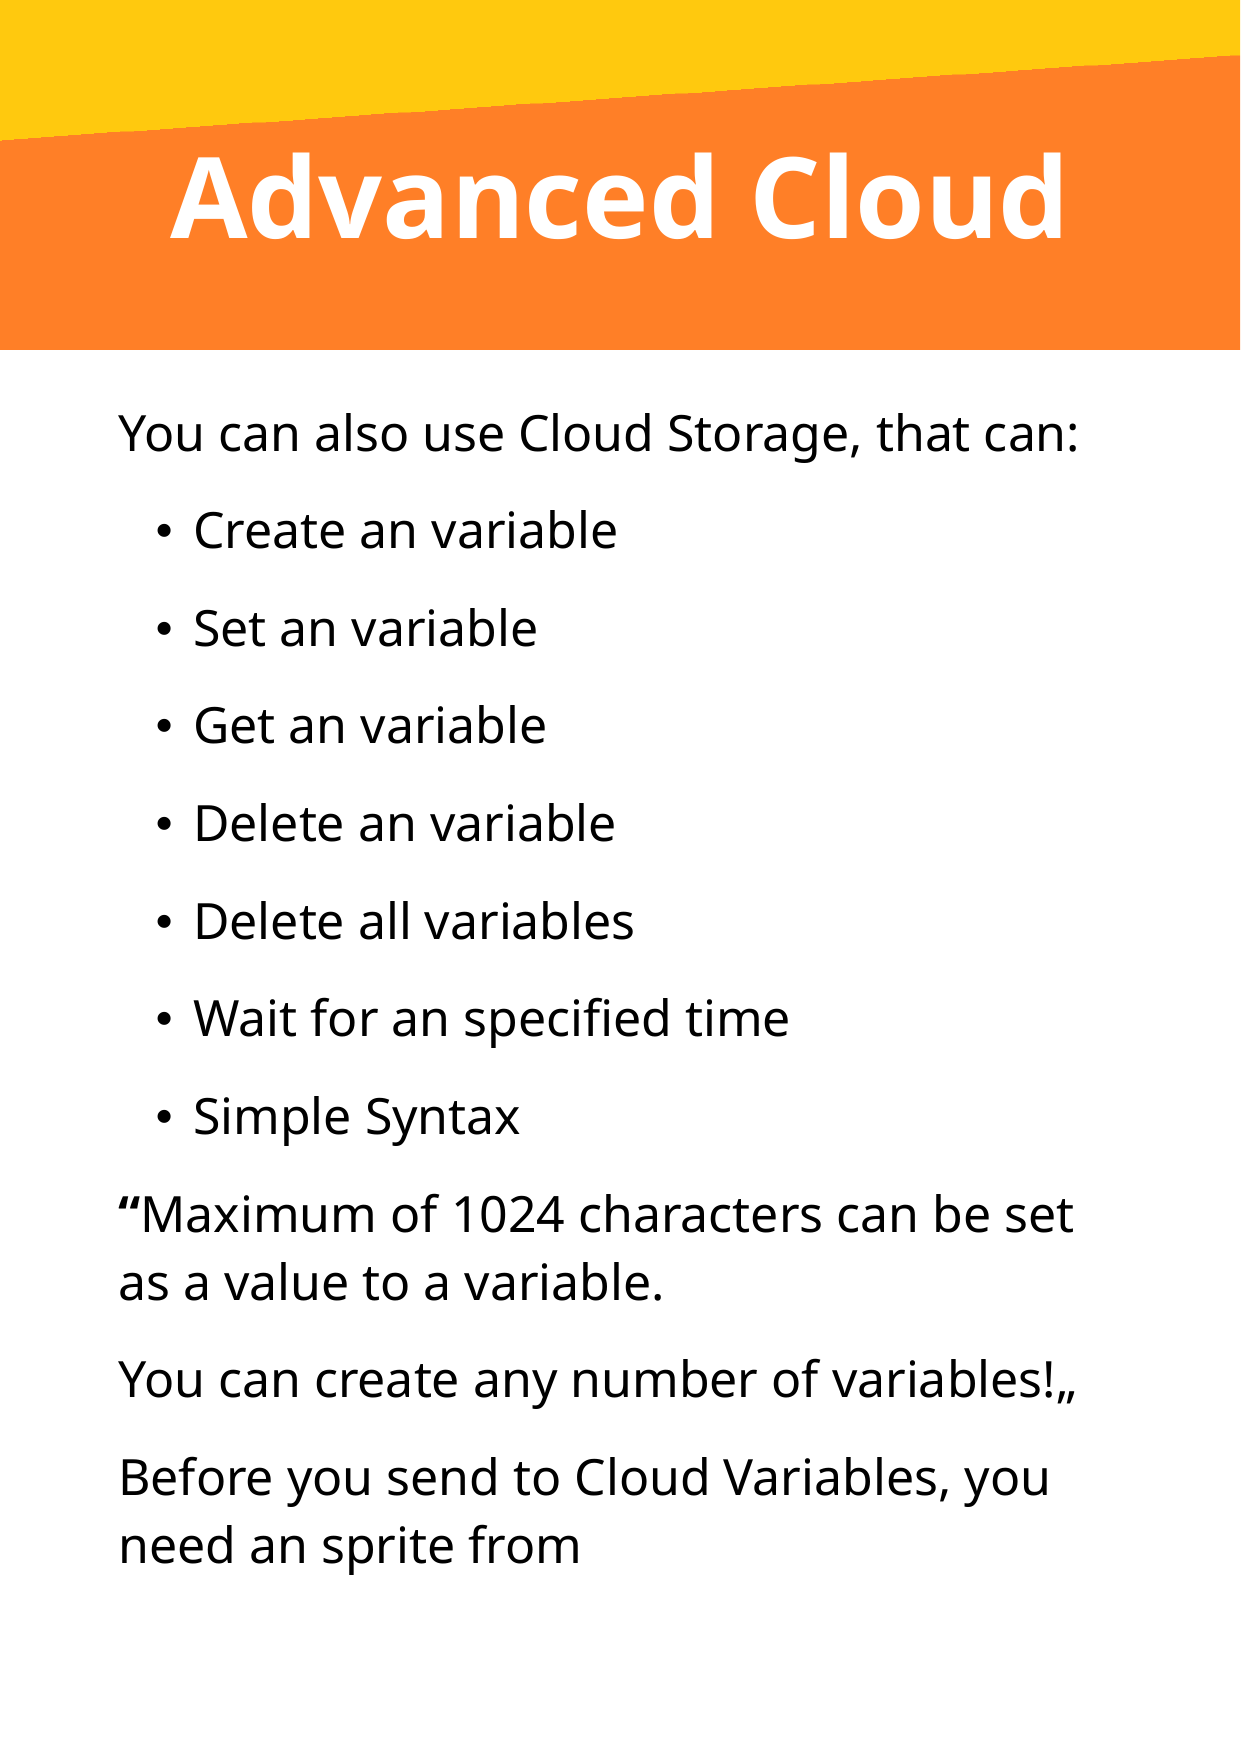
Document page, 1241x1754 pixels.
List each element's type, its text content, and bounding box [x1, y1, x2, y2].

list Simple Syntax [156, 1081, 1122, 1149]
text You can create any number of variables!„ [118, 1344, 1122, 1412]
text “Maximum of 1024 characters can be set as a value to a variable. [118, 1178, 1122, 1315]
list Delete an variable [156, 788, 1122, 856]
text You can also use Cloud Storage, that can: [118, 398, 1122, 466]
list Delete all variables [156, 886, 1122, 954]
list Wait for an specified time [156, 983, 1122, 1051]
list Set an variable [156, 593, 1122, 661]
picture [0, 0, 1241, 350]
text Before you send to Cloud Variables, you need an sprite from [118, 1442, 1122, 1578]
list Get an variable [156, 691, 1122, 759]
list Create an variable [156, 495, 1122, 563]
